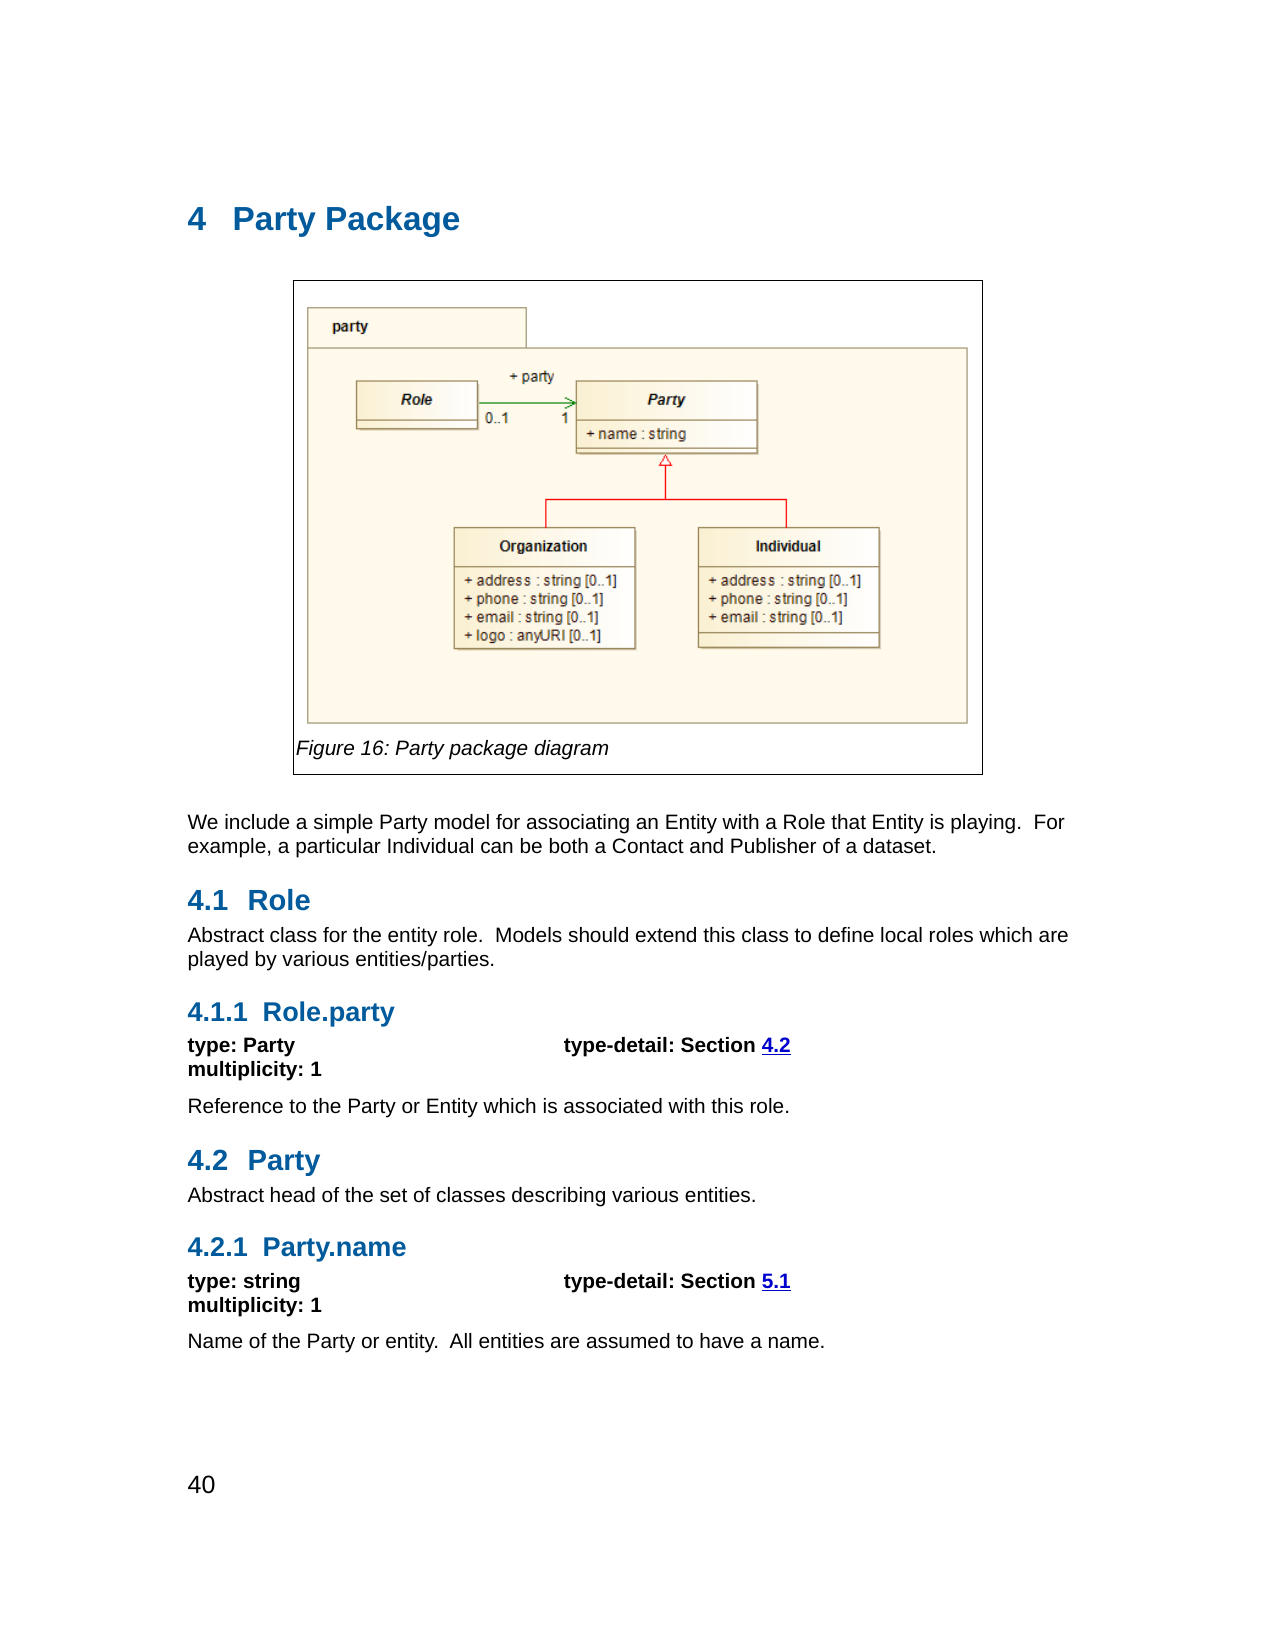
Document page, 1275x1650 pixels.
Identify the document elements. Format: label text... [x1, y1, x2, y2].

text Name of the Party or entity. All entities are assumed to have a name. [187, 1329, 1087, 1353]
subtitle Party Package [187, 199, 1087, 237]
text Figure 16: Party package diagram [296, 736, 979, 759]
text type: string type-detail: Section 5.1 [187, 1269, 1087, 1293]
text multiplicity: 1 [187, 1293, 1087, 1317]
subtitle Party.name [187, 1231, 1087, 1263]
text Abstract class for the entity role. Models should extend this class to define local roles which are played by various entities/parties. [187, 923, 1087, 971]
text We include a simple Party model for associating an Entity with a Role that Entity is playing. For example, a particular Individual can be both a Contact and Publisher of a dataset. [187, 810, 1087, 858]
subtitle Role.party [187, 996, 1087, 1027]
picture [295, 295, 980, 736]
text multiplicity: 1 [187, 1057, 1087, 1081]
text type: Party type-detail: Section 4.2 [187, 1033, 1087, 1057]
text Reference to the Party or Entity which is associated with this role. [187, 1094, 1087, 1118]
subtitle Party [187, 1143, 1087, 1176]
text Abstract head of the set of classes describing various entities. [187, 1182, 1087, 1206]
subtitle Role [187, 883, 1087, 917]
